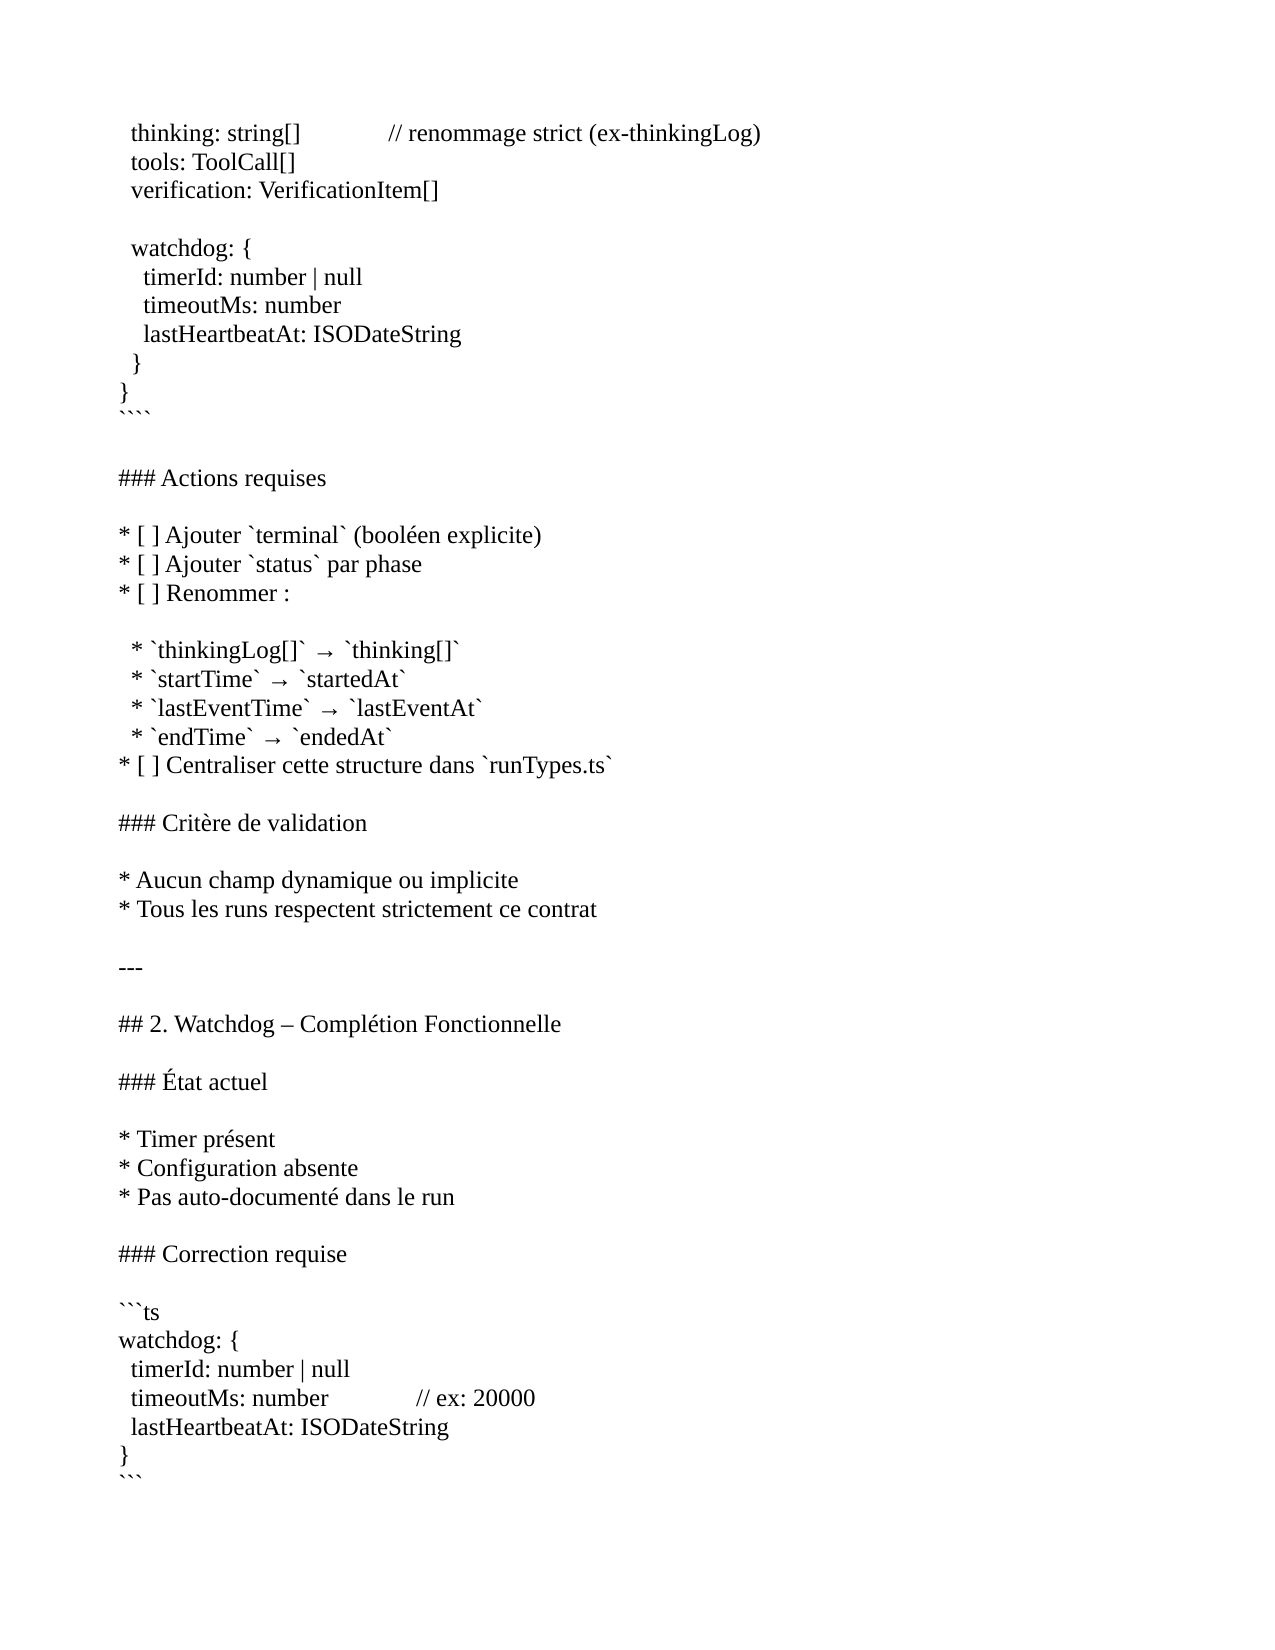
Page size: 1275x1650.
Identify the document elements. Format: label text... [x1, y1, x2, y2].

text lastHeartbeatAt: ISODateString [118, 319, 1157, 348]
text timeoutMs: number [118, 291, 1157, 319]
text ### Actions requises [118, 463, 1157, 492]
text thinking: string[] // renommage strict (ex-thinkingLog) [118, 118, 1157, 147]
text * [ ] Ajouter `terminal` (booléen explicite) [118, 521, 1157, 549]
text tools: ToolCall[] [118, 147, 1157, 176]
text watchdog: { [118, 1326, 1157, 1354]
text ### Correction requise [118, 1239, 1157, 1268]
text * Tous les runs respectent strictement ce contrat [118, 894, 1157, 923]
text * `startTime` → `startedAt` [118, 664, 1157, 693]
text ### Critère de validation [118, 808, 1157, 837]
text * Timer présent [118, 1124, 1157, 1153]
text * [ ] Renommer : [118, 578, 1157, 607]
text * Aucun champ dynamique ou implicite [118, 866, 1157, 894]
text timerId: number | null [118, 262, 1157, 291]
text timeoutMs: number // ex: 20000 [118, 1383, 1157, 1412]
text * `endTime` → `endedAt` [118, 722, 1157, 751]
text timerId: number | null [118, 1354, 1157, 1383]
text * `lastEventTime` → `lastEventAt` [118, 693, 1157, 722]
text * Pas auto-documenté dans le run [118, 1182, 1157, 1211]
text * [ ] Centraliser cette structure dans `runTypes.ts` [118, 751, 1157, 779]
text verification: VerificationItem[] [118, 176, 1157, 204]
text ```ts [118, 1297, 1157, 1326]
text * `thinkingLog[]` → `thinking[]` [118, 636, 1157, 664]
text --- [118, 952, 1157, 981]
text } [118, 348, 1157, 377]
text } [118, 377, 1157, 406]
text watchdog: { [118, 233, 1157, 262]
text lastHeartbeatAt: ISODateString [118, 1412, 1157, 1441]
text ``` [118, 1469, 1157, 1498]
text ### État actuel [118, 1067, 1157, 1096]
text ## 2. Watchdog – Complétion Fonctionnelle [118, 1009, 1157, 1038]
text } [118, 1441, 1157, 1469]
text * [ ] Ajouter `status` par phase [118, 549, 1157, 578]
text ```` [118, 406, 1157, 434]
text * Configuration absente [118, 1153, 1157, 1182]
